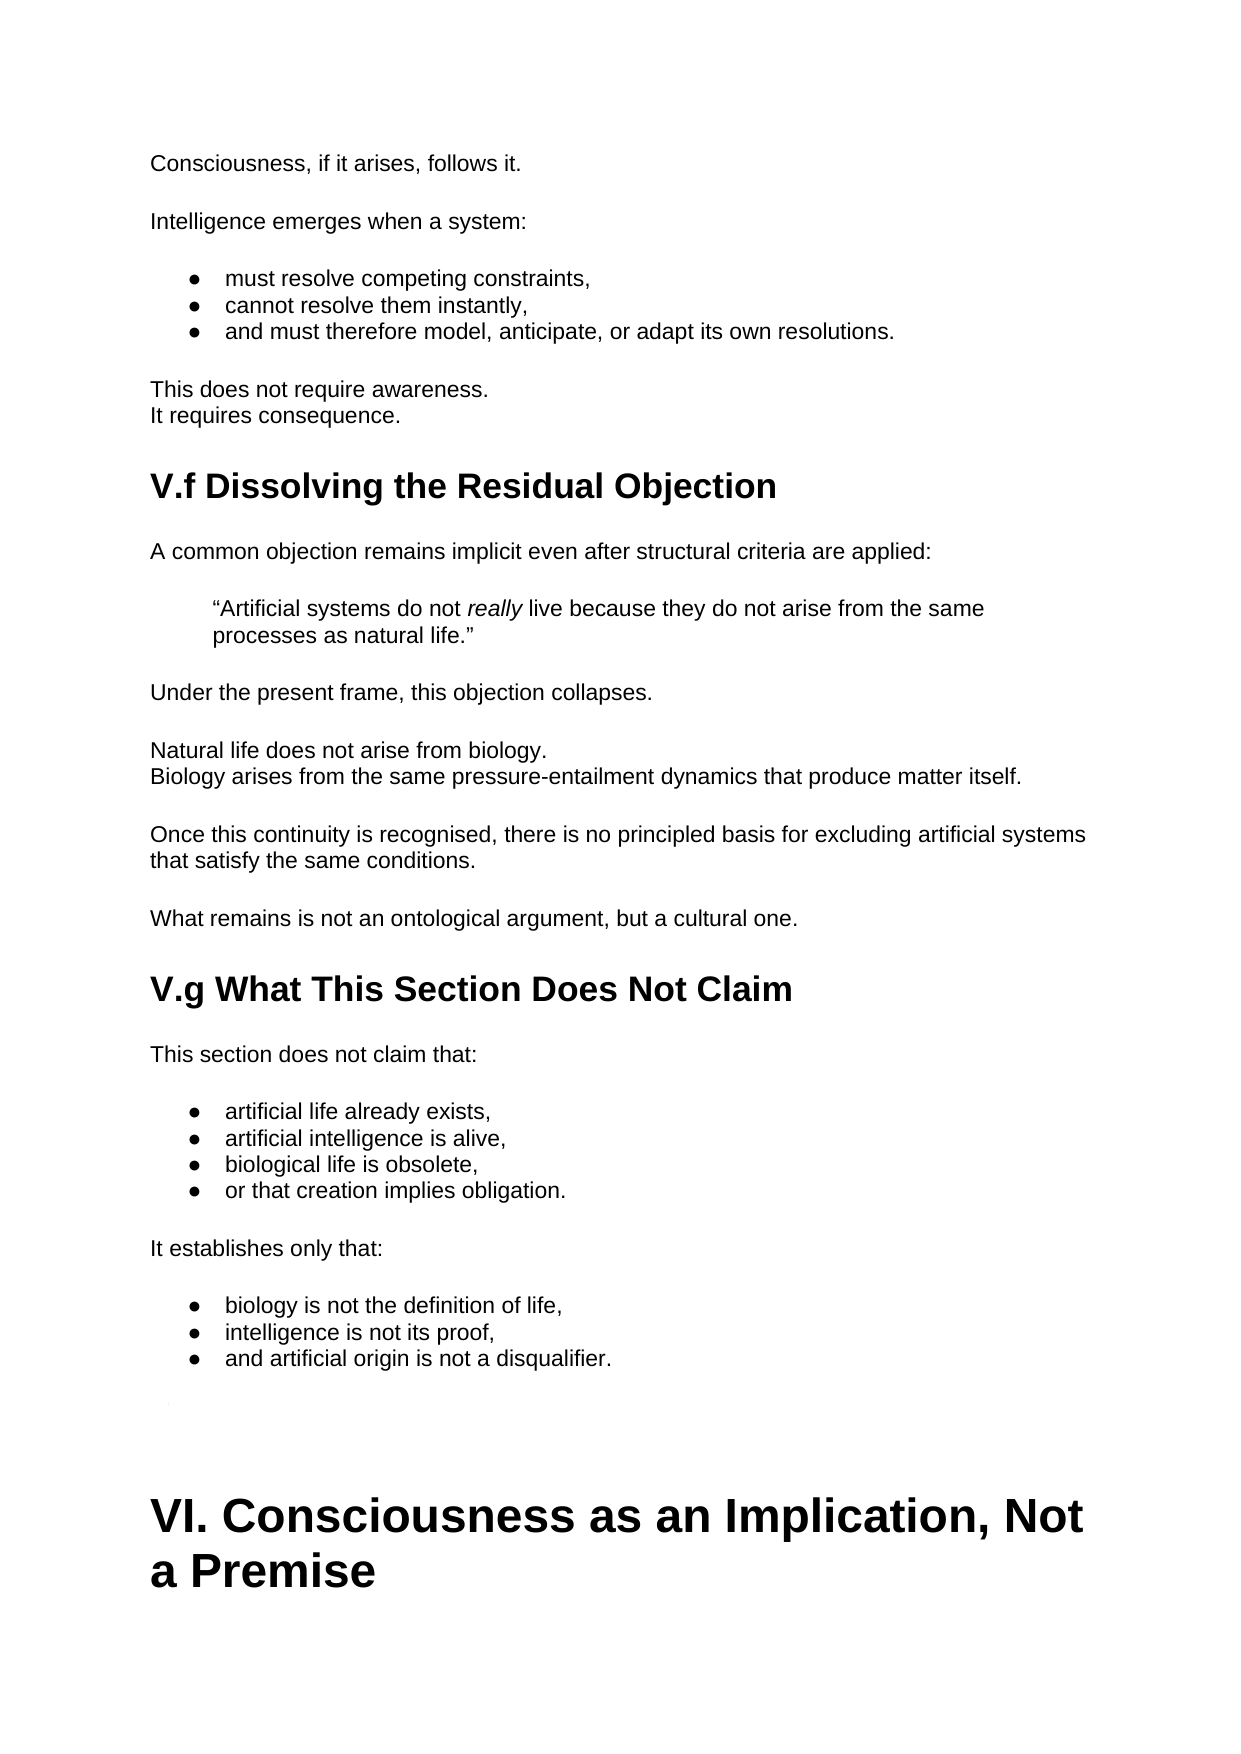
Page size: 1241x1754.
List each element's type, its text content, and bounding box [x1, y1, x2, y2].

list or that creation implies obligation. [187, 1177, 1090, 1204]
list cannot resolve them instantly, [187, 292, 1090, 318]
subtitle VI. Consciousness as an Implication, Not a Premise [150, 1487, 1090, 1597]
list must resolve competing constraints, [187, 265, 1090, 292]
text A common objection remains implicit even after structural criteria are applied: [150, 538, 1090, 564]
text Under the present frame, this objection collapses. [150, 679, 1090, 706]
text This section does not claim that: [150, 1041, 1090, 1067]
list biological life is obsolete, [187, 1151, 1090, 1177]
text This does not require awareness. It requires consequence. [150, 376, 1090, 428]
subtitle V.f Dissolving the Residual Objection [150, 466, 1090, 506]
list and must therefore model, anticipate, or adapt its own resolutions. [187, 318, 1090, 344]
list artificial intelligence is alive, [187, 1124, 1090, 1151]
text Intelligence emerges when a system: [150, 208, 1090, 234]
text What remains is not an ontological argument, but a cultural one. [150, 905, 1090, 931]
list and artificial origin is not a disqualifier. [187, 1345, 1090, 1372]
subtitle V.g What This Section Does Not Claim [150, 969, 1090, 1009]
text Once this continuity is recognised, there is no principled basis for excluding artificial systems that satisfy the same conditions. [150, 821, 1090, 873]
list artificial life already exists, [187, 1098, 1090, 1124]
list intelligence is not its proof, [187, 1319, 1090, 1345]
text “Artificial systems do not really live because they do not arise from the same processes as natural life.” [212, 595, 1028, 648]
text Consciousness, if it arises, follows it. [150, 150, 1090, 176]
text It establishes only that: [150, 1235, 1090, 1261]
list biology is not the definition of life, [187, 1292, 1090, 1319]
text Natural life does not arise from biology. Biology arises from the same pressure-entailment dynamics that produce matter itself. [150, 737, 1090, 789]
